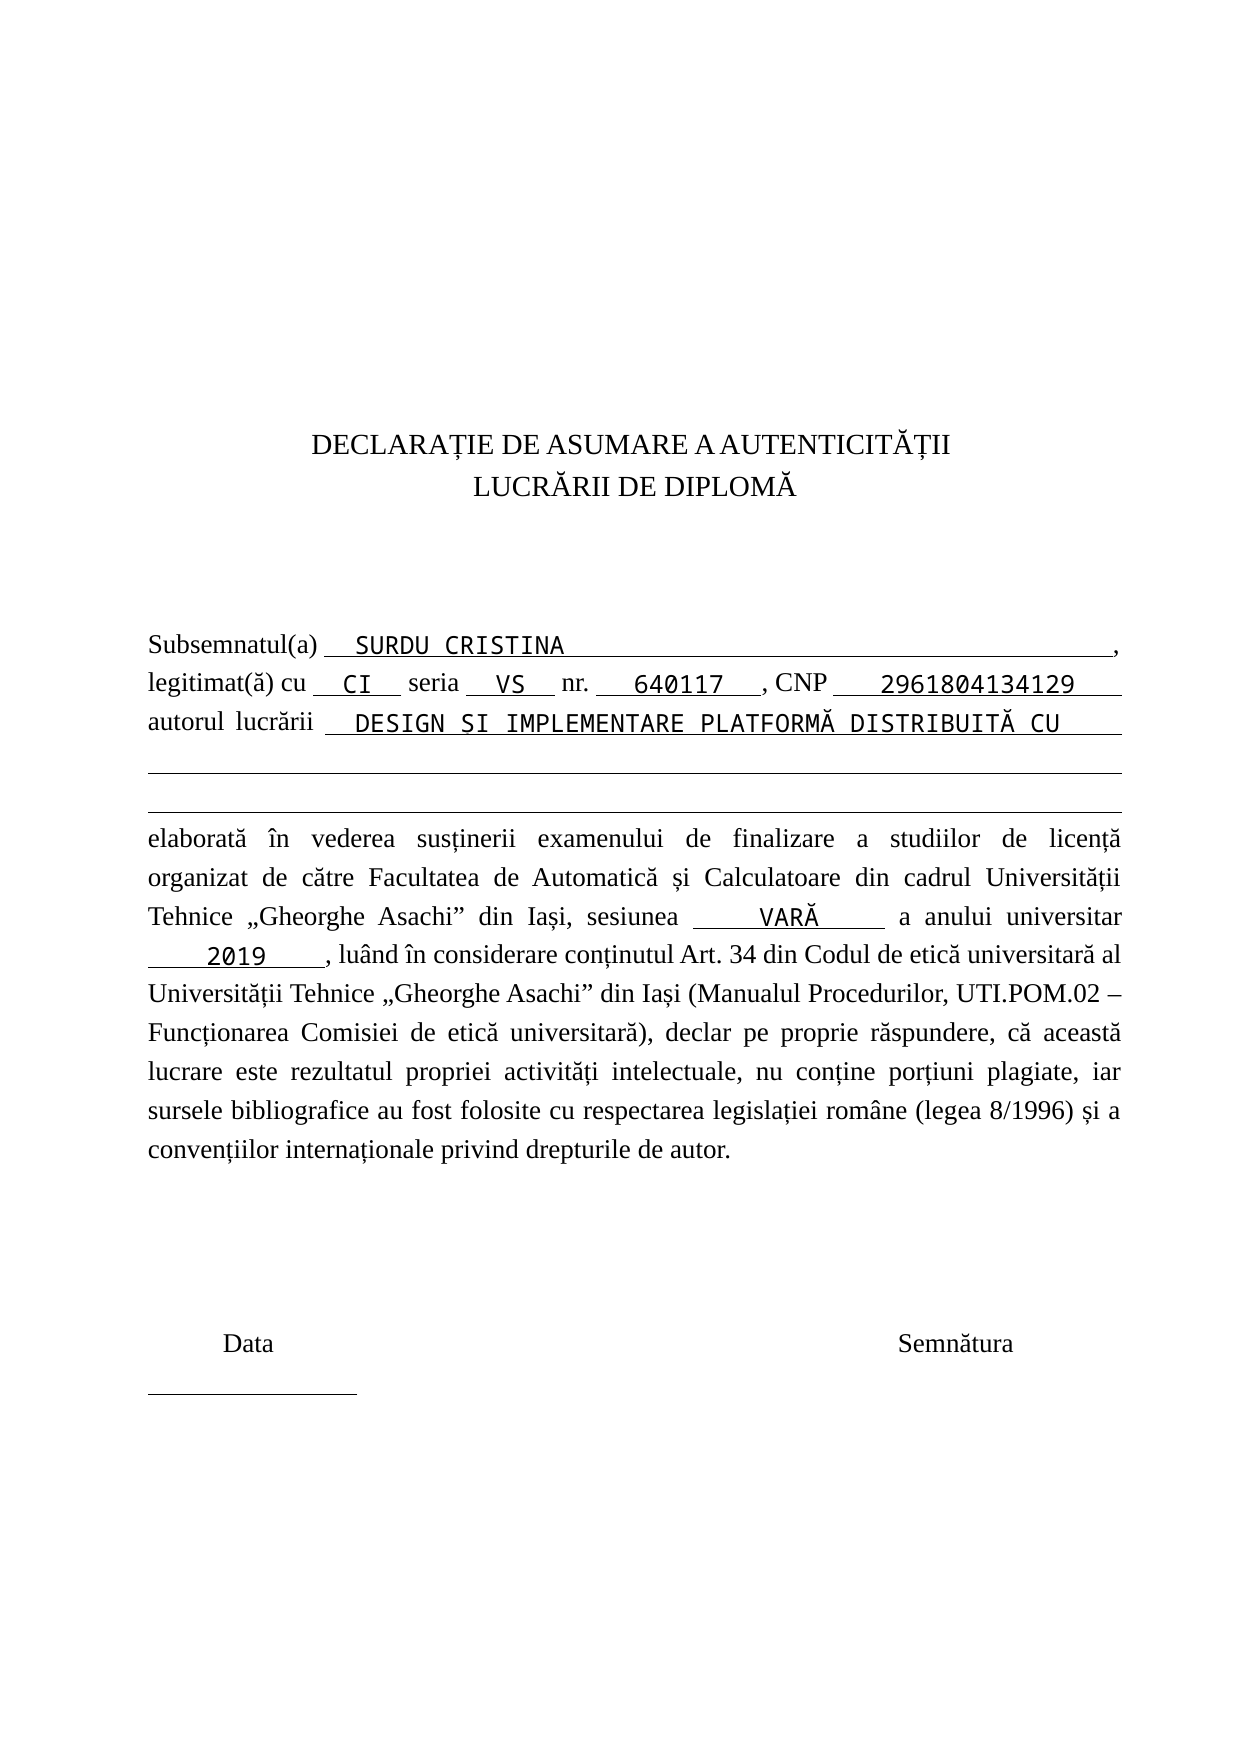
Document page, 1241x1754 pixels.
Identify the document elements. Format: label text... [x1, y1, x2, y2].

text 640117 [596, 667, 761, 694]
text Data Semnătura [148, 1327, 1122, 1358]
text legitimat(ă) cu seria nr. , CNP [148, 667, 1122, 698]
text [148, 774, 1122, 812]
text Surdu Cristina [354, 628, 1113, 656]
text 2019 [148, 938, 325, 966]
text DECLARAȚIE DE ASUMARE A AUTENTICITĂȚII [148, 427, 1122, 461]
text Subsemnatul(a) , [148, 628, 1122, 659]
text elaborată în vederea susținerii examenului de finalizare a studiilor de licență organizat de către Facultatea de Automatică și Calculatoare din cadrul Universității Tehnice „Gheorghe Asachi” din Iași, sesiunea a anului universitar , luând în considerare conținutul Art. 34 din Codul de etică universitară al Universității Tehnice „Gheorghe Asachi” din Iași (Manualul Procedurilor, UTI.POM.02 – Funcționarea Comisiei de etică universitară), declar pe proprie răspundere, că această lucrare este rezultatul propriei activități intelectuale, nu conține porțiuni plagiate, iar sursele bibliografice au fost folosite cu respectarea legislației române (legea 8/1996) și a convențiilor internaționale privind drepturile de autor. [148, 822, 1122, 1164]
text CI [313, 667, 401, 694]
text vară [693, 900, 885, 927]
text LUCRĂRII DE DIPLOMĂ [148, 469, 1122, 503]
text Vs [466, 667, 555, 694]
text 2961804134129 [833, 667, 1122, 694]
text Design și implementare platformă distribuită cu agenți mobili [355, 705, 1092, 733]
text autorul lucrării [148, 705, 1122, 773]
